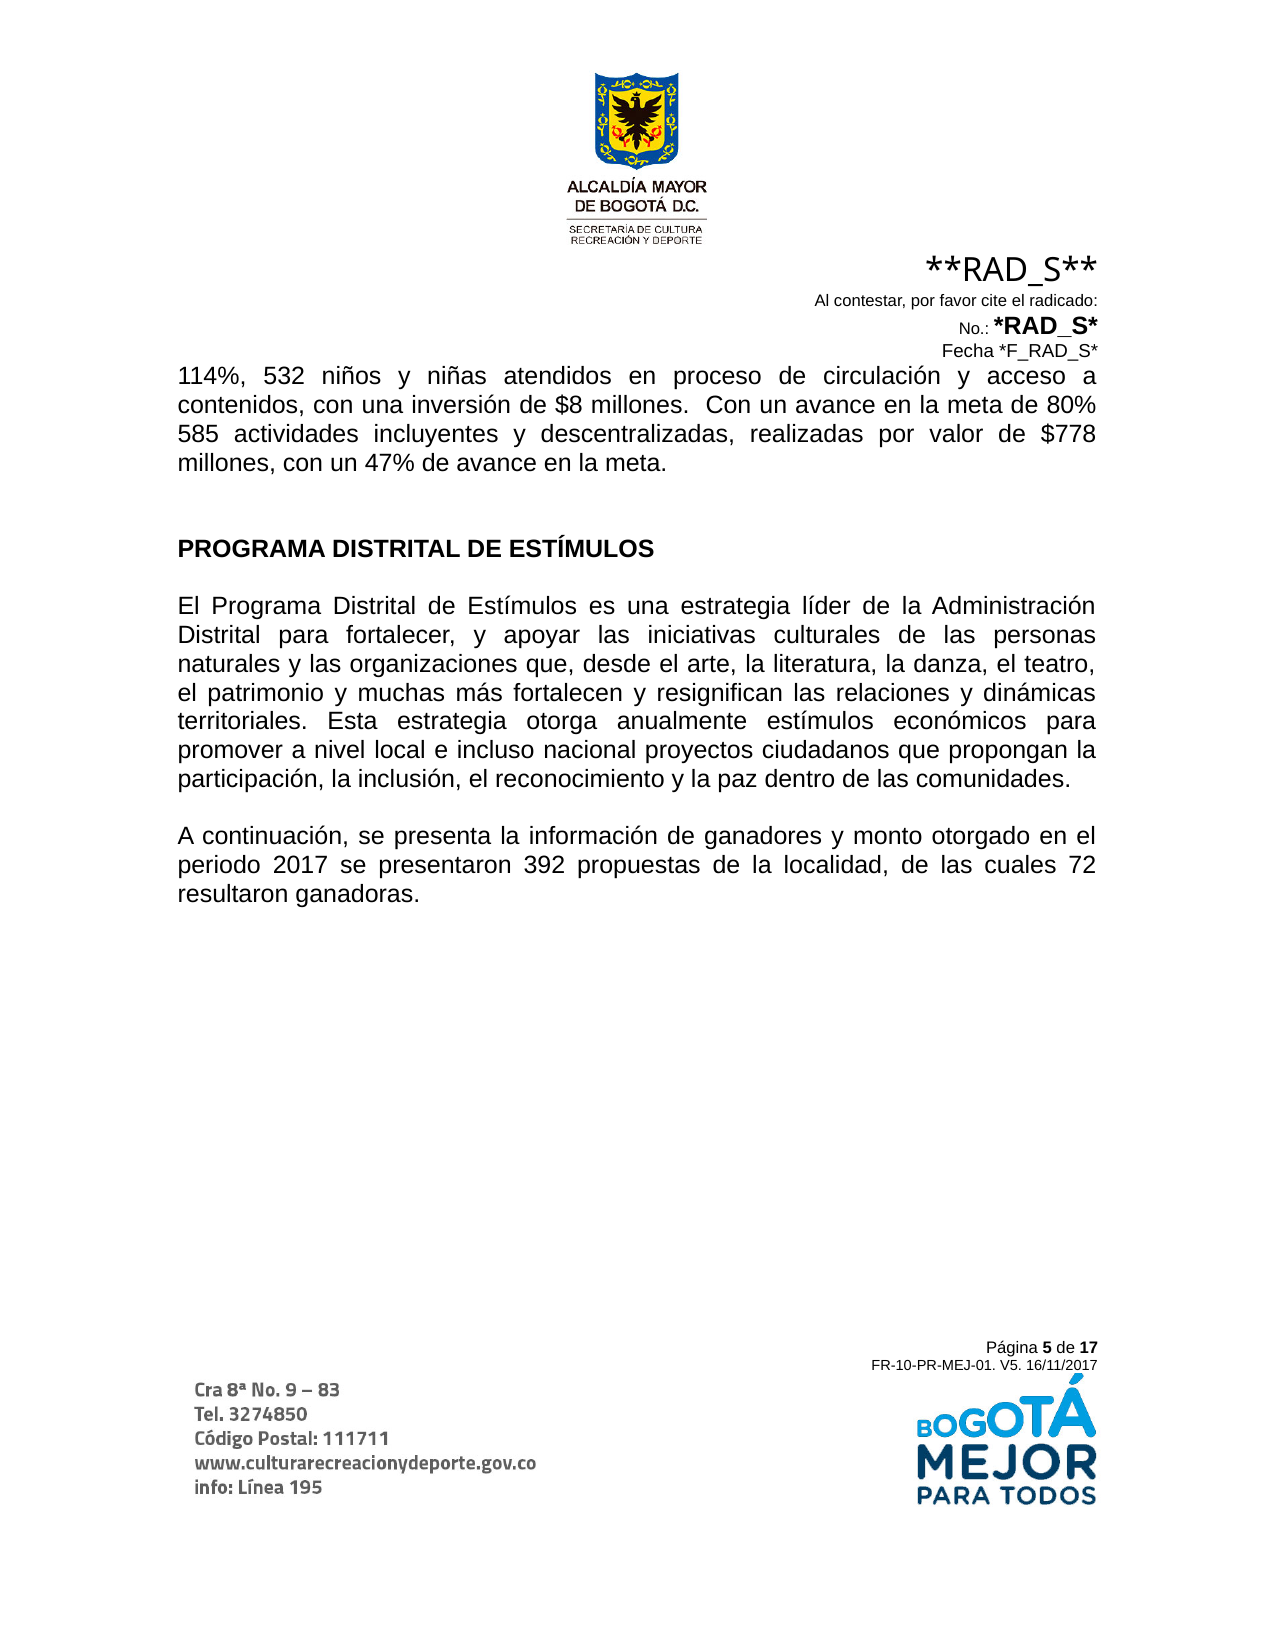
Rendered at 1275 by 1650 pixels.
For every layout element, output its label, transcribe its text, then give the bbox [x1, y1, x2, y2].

text A continuación, se presenta la información de ganadores y monto otorgado en el periodo 2017 se presentaron 392 propuestas de la localidad, de las cuales 72 resultaron ganadoras. [177, 821, 1098, 908]
text PROGRAMA DISTRITAL DE ESTÍMULOS [177, 534, 1098, 563]
text 114%, 532 niños y niñas atendidos en proceso de circulación y acceso a contenidos, con una inversión de $8 millones. Con un avance en la meta de 80% 585 actividades incluyentes y descentralizadas, realizadas por valor de $778 millones, con un 47% de avance en la meta. [177, 361, 1098, 476]
text El Programa Distrital de Estímulos es una estrategia líder de la Administración Distrital para fortalecer, y apoyar las iniciativas culturales de las personas naturales y las organizaciones que, desde el arte, la literatura, la danza, el teatro, el patrimonio y muchas más fortalecen y resignifican las relaciones y dinámicas territoriales. Esta estrategia otorga anualmente estímulos económicos para promover a nivel local e incluso nacional proyectos ciudadanos que propongan la participación, la inclusión, el reconocimiento y la paz dentro de las comunidades. [177, 591, 1098, 793]
